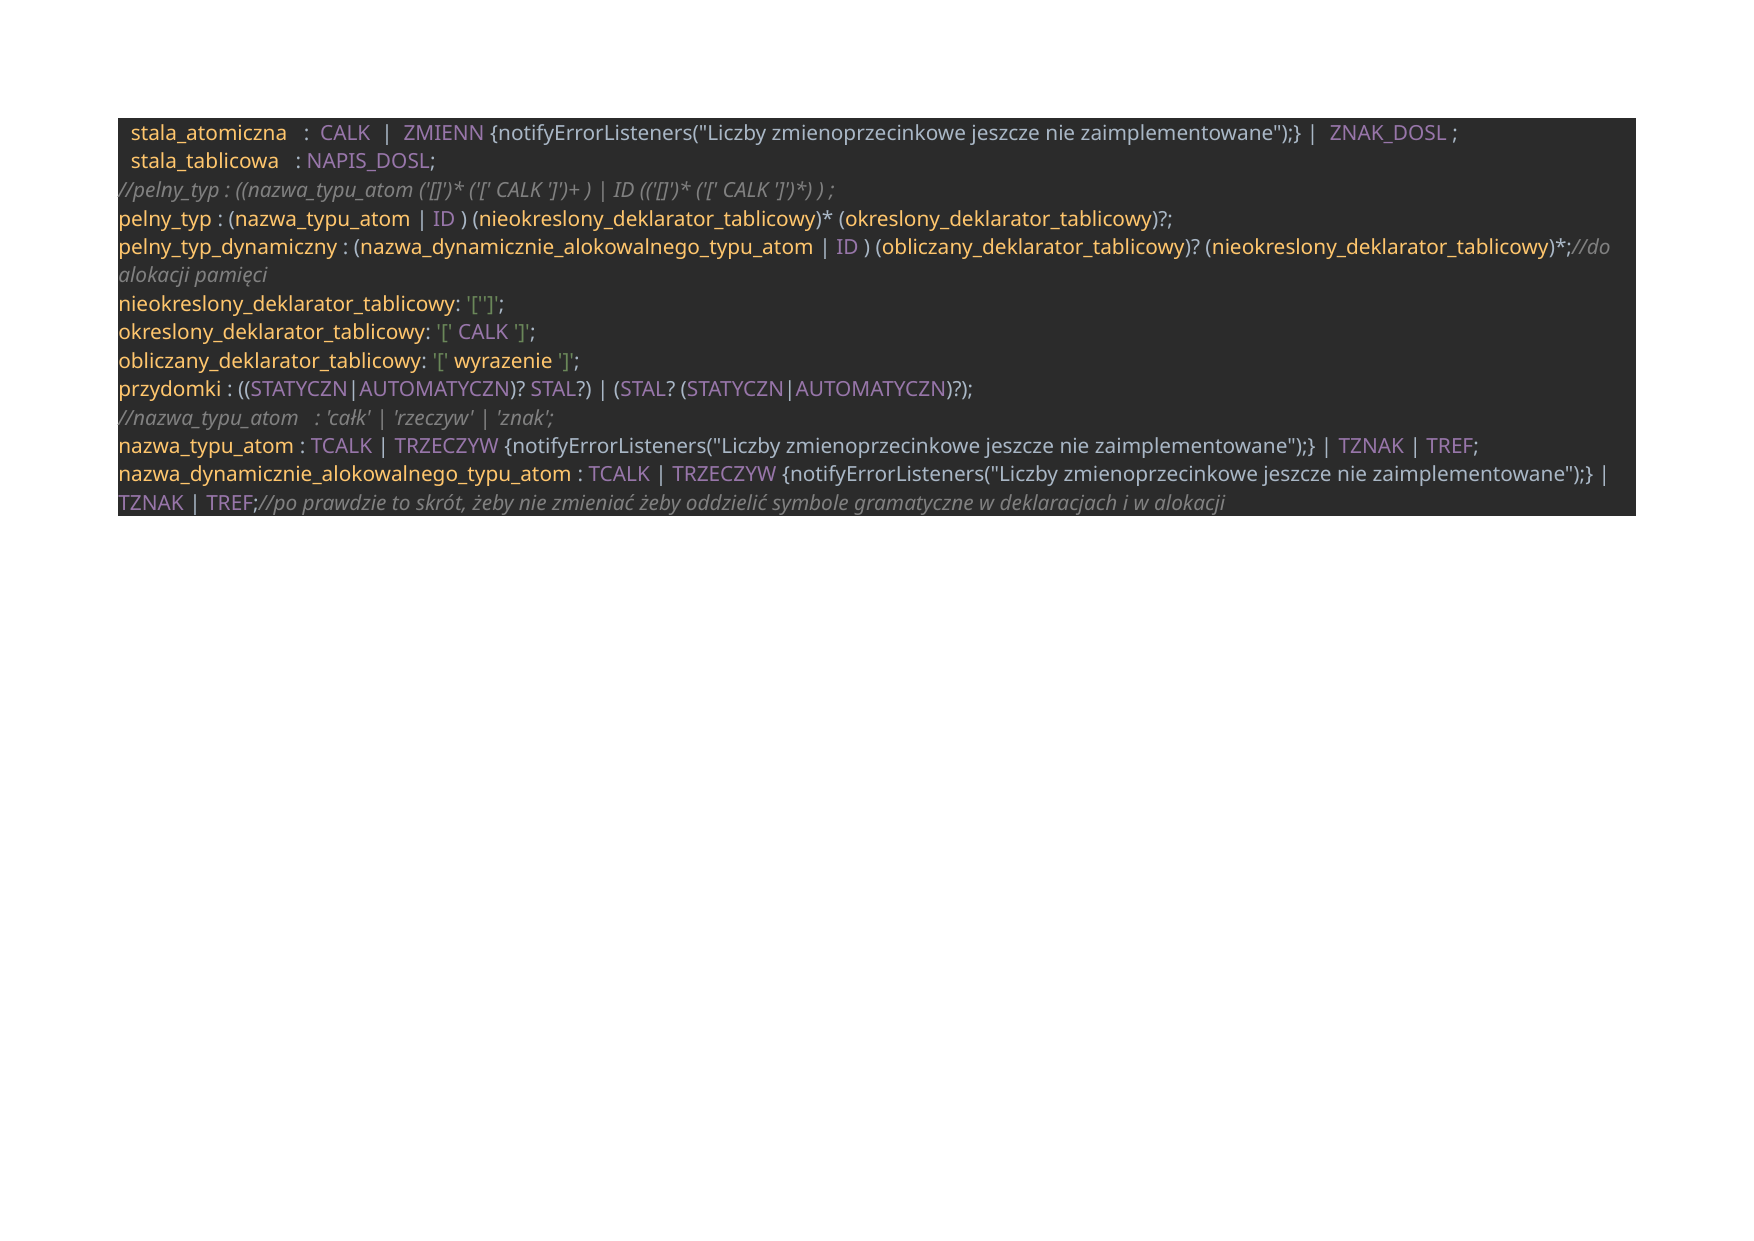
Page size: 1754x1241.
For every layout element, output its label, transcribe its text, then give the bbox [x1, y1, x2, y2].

text przydomki : ((STATYCZN|AUTOMATYCZN)? STAL?) | (STAL? (STATYCZN|AUTOMATYCZN)?); [118, 374, 1636, 403]
text obliczany_deklarator_tablicowy: '[' wyrazenie ']'; [118, 346, 1636, 374]
text //nazwa_typu_atom : 'całk' | 'rzeczyw' | 'znak'; [118, 403, 1636, 431]
text nazwa_typu_atom : TCALK | TRZECZYW {notifyErrorListeners("Liczby zmienoprzecinkowe jeszcze nie zaimplementowane");} | TZNAK | TREF; [118, 431, 1636, 459]
text pelny_typ_dynamiczny : (nazwa_dynamicznie_alokowalnego_typu_atom | ID ) (obliczany_deklarator_tablicowy)? (nieokreslony_deklarator_tablicowy)*;//do alokacji pamięci [118, 232, 1636, 289]
text nazwa_dynamicznie_alokowalnego_typu_atom : TCALK | TRZECZYW {notifyErrorListeners("Liczby zmienoprzecinkowe jeszcze nie zaimplementowane");} | TZNAK | TREF;//po prawdzie to skrót, żeby nie zmieniać żeby oddzielić symbole gramatyczne w deklaracjach i w alokacji [118, 459, 1636, 516]
text //pelny_typ : ((nazwa_typu_atom ('[]')* ('[' CALK ']')+ ) | ID (('[]')* ('[' CALK ']')*) ) ; [118, 175, 1636, 204]
text pelny_typ : (nazwa_typu_atom | ID ) (nieokreslony_deklarator_tablicowy)* (okreslony_deklarator_tablicowy)?; [118, 204, 1636, 232]
text okreslony_deklarator_tablicowy: '[' CALK ']'; [118, 317, 1636, 346]
text nieokreslony_deklarator_tablicowy: '['']'; [118, 289, 1636, 317]
text stala_tablicowa : NAPIS_DOSL; [118, 147, 1636, 175]
text stala_atomiczna : CALK | ZMIENN {notifyErrorListeners("Liczby zmienoprzecinkowe jeszcze nie zaimplementowane");} | ZNAK_DOSL ; [118, 118, 1636, 147]
